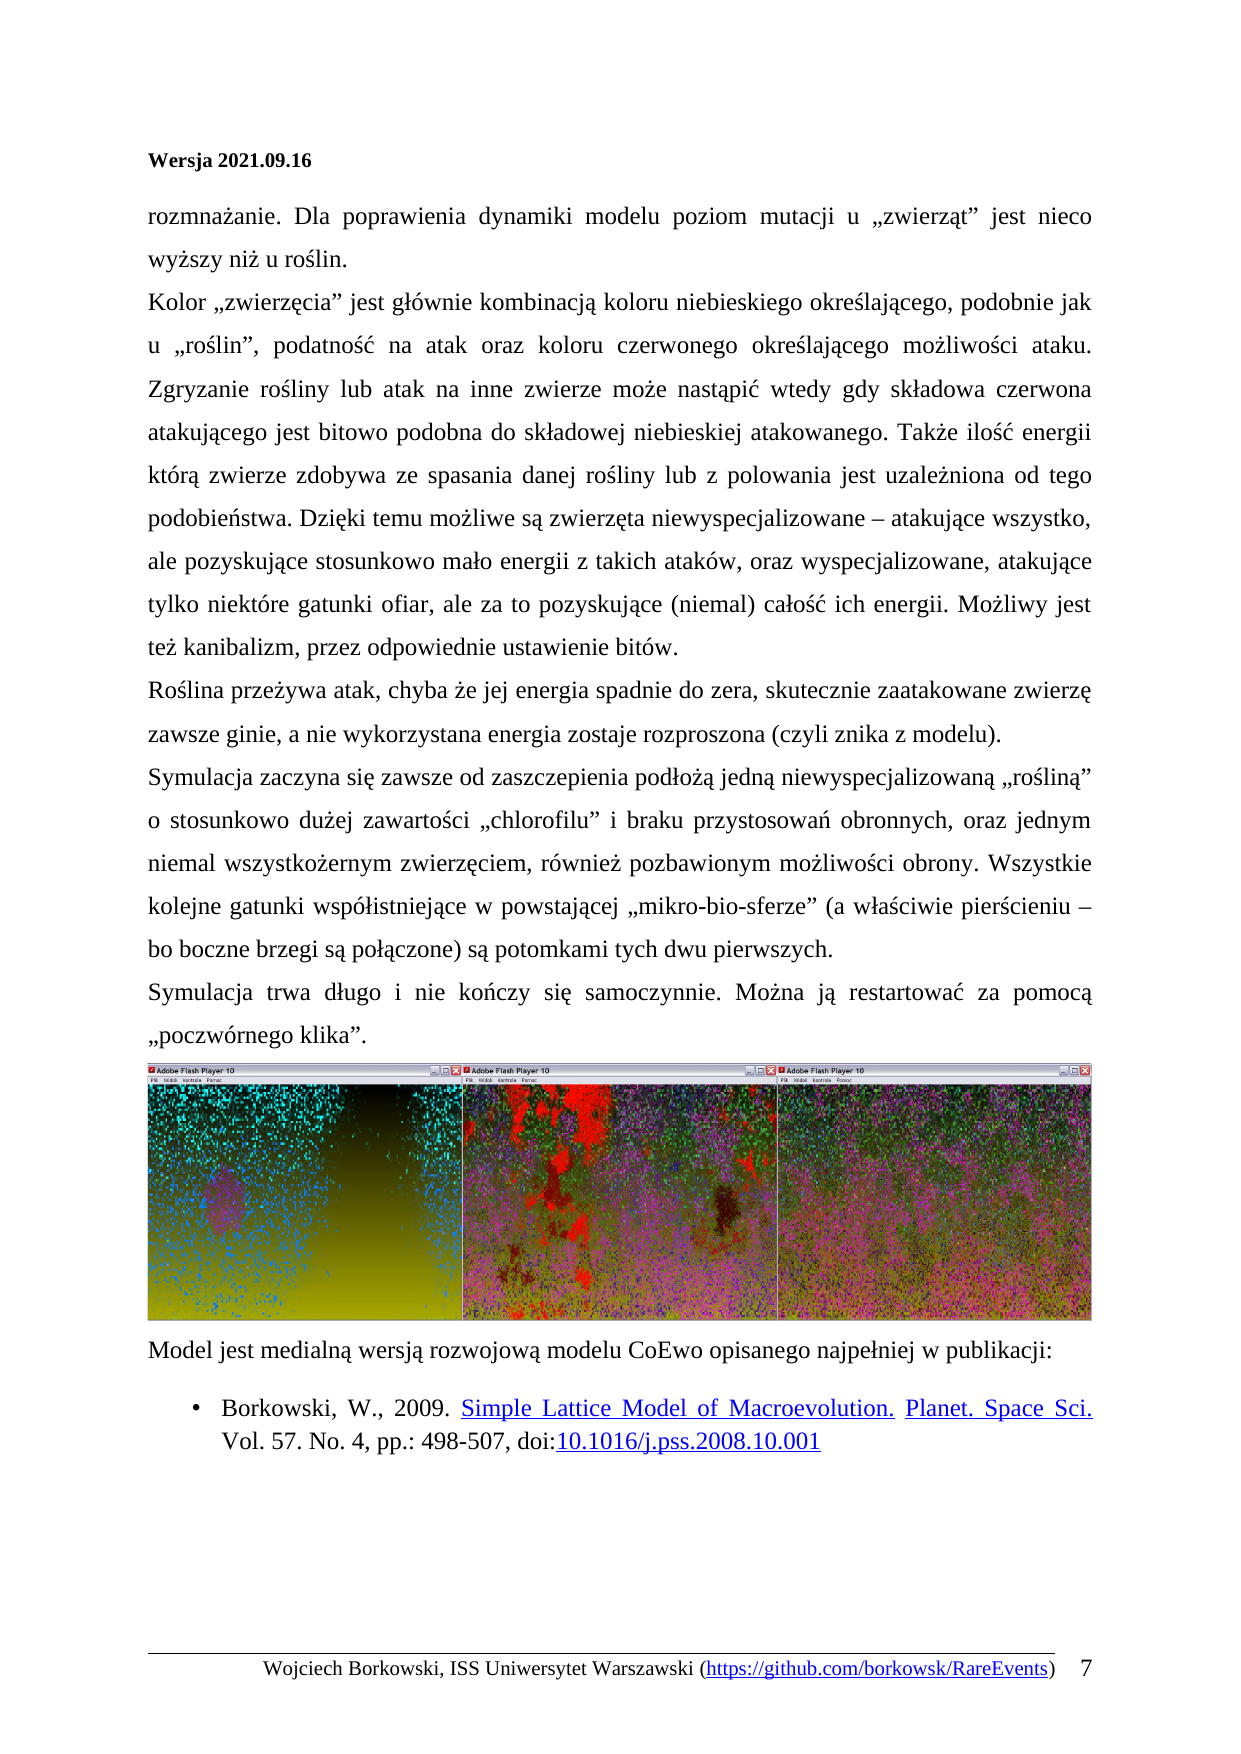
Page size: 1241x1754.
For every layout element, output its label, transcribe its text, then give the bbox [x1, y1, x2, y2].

list Borkowski, W., 2009. Simple Lattice Model of Macroevolution. Planet. Space Sci. Vol. 57. No. 4, pp.: 498-507, doi:10.1016/j.pss.2008.10.001 [192, 1393, 1093, 1454]
text Symulacja zaczyna się zawsze od zaszczepienia podłożą jedną niewyspecjalizowaną „rośliną” o stosunkowo dużej zawartości „chlorofilu” i braku przystosowań obronnych, oraz jednym niemal wszystkożernym zwierzęciem, również pozbawionym możliwości obrony. Wszystkie kolejne gatunki współistniejące w powstającej „mikro-bio-sferze” (a właściwie pierścieniu – bo boczne brzegi są połączone) są potomkami tych dwu pierwszych. [148, 762, 1093, 963]
text Kolor „zwierzęcia” jest głównie kombinacją koloru niebieskiego określającego, podobnie jak u „roślin”, podatność na atak oraz koloru czerwonego określającego możliwości ataku. Zgryzanie rośliny lub atak na inne zwierze może nastąpić wtedy gdy składowa czerwona atakującego jest bitowo podobna do składowej niebieskiej atakowanego. Także ilość energii którą zwierze zdobywa ze spasania danej rośliny lub z polowania jest uzależniona od tego podobieństwa. Dzięki temu możliwe są zwierzęta niewyspecjalizowane – atakujące wszystko, ale pozyskujące stosunkowo mało energii z takich ataków, oraz wyspecjalizowane, atakujące tylko niektóre gatunki ofiar, ale za to pozyskujące (niemal) całość ich energii. Możliwy jest też kanibalizm, przez odpowiednie ustawienie bitów. [148, 287, 1093, 661]
text Model jest medialną wersją rozwojową modelu CoEwo opisanego najpełniej w publikacji: [148, 1335, 1093, 1364]
text Symulacja trwa długo i nie kończy się samoczynnie. Można ją restartować za pomocą „poczwórnego klika”. [148, 977, 1093, 1049]
text rozmnażanie. Dla poprawienia dynamiki modelu poziom mutacji u „zwierząt” jest nieco wyższy niż u roślin. [148, 201, 1093, 273]
picture [147, 1063, 1092, 1321]
text Roślina przeżywa atak, chyba że jej energia spadnie do zera, skutecznie zaatakowane zwierzę zawsze ginie, a nie wykorzystana energia zostaje rozproszona (czyli znika z modelu). [148, 676, 1093, 747]
